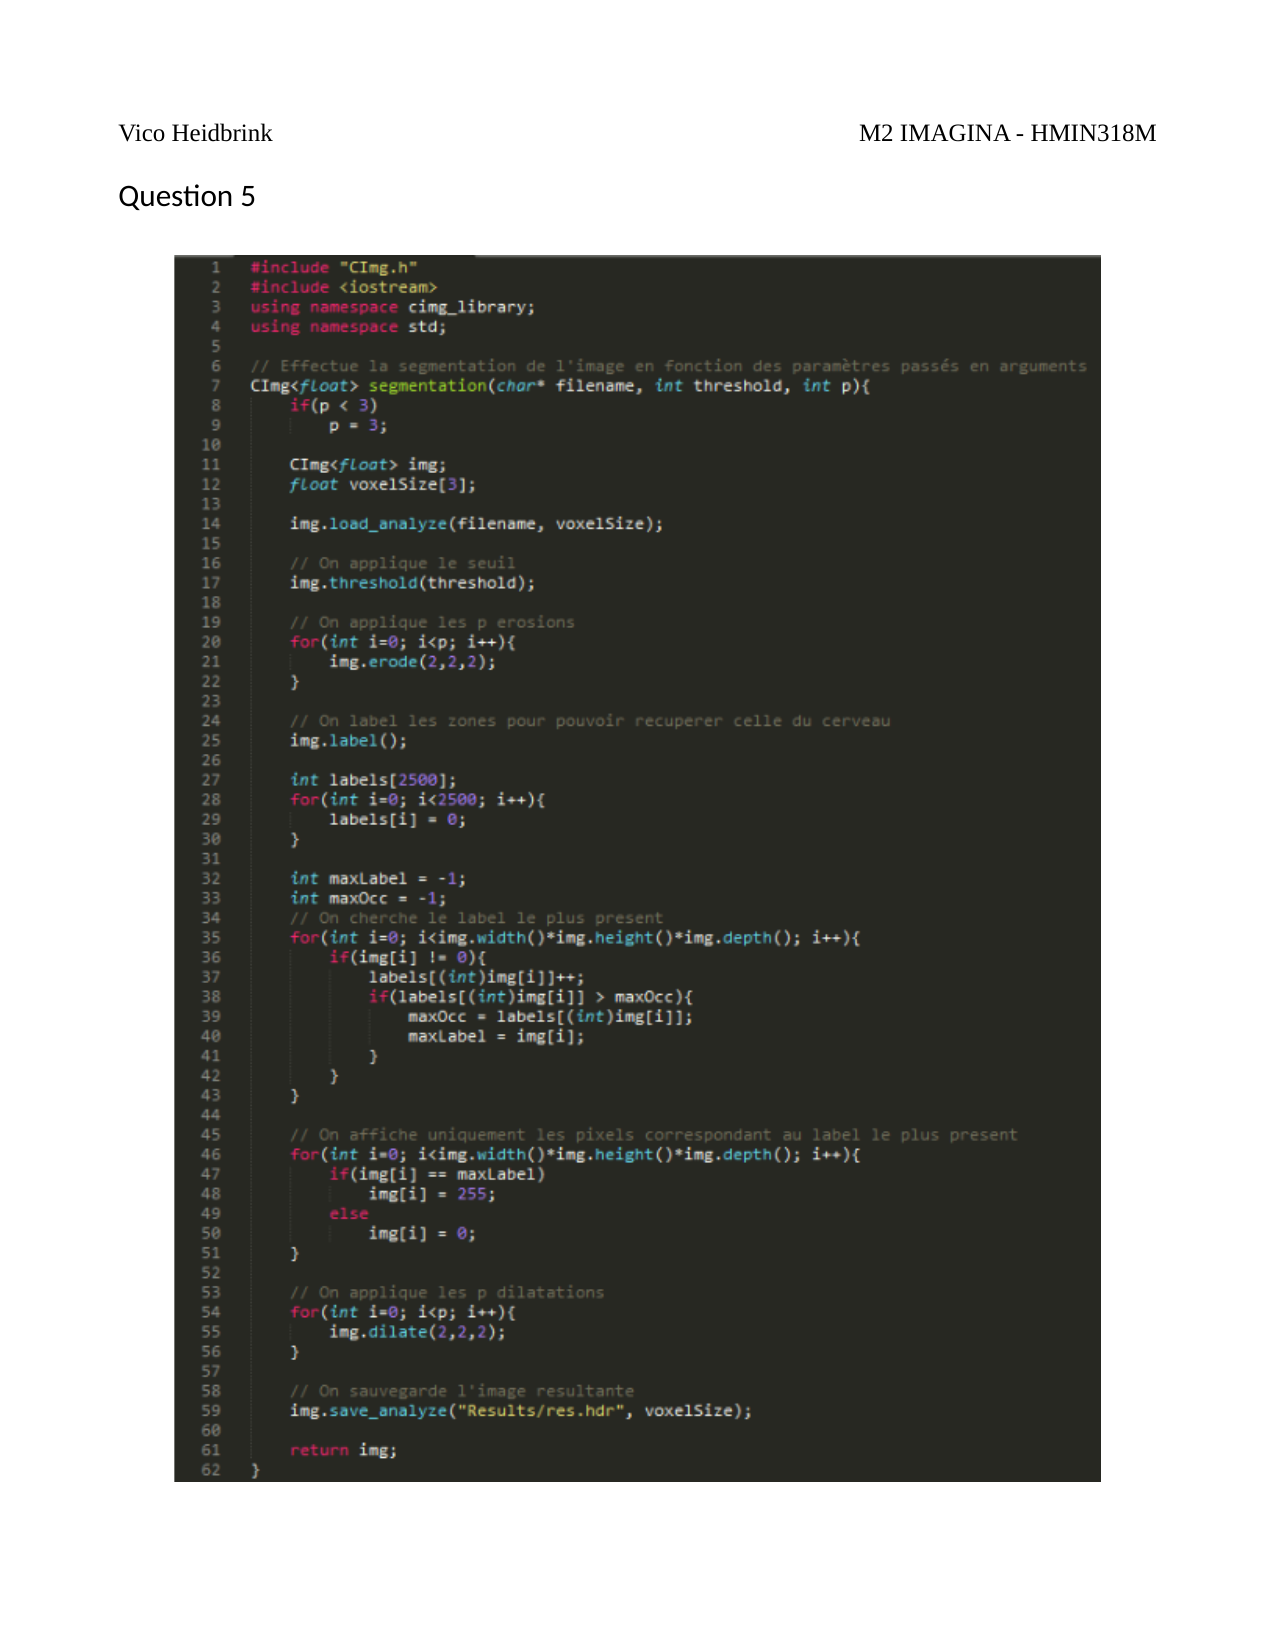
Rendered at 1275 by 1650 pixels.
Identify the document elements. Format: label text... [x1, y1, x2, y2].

text Question 5 [118, 176, 1157, 214]
picture [174, 255, 1101, 1482]
